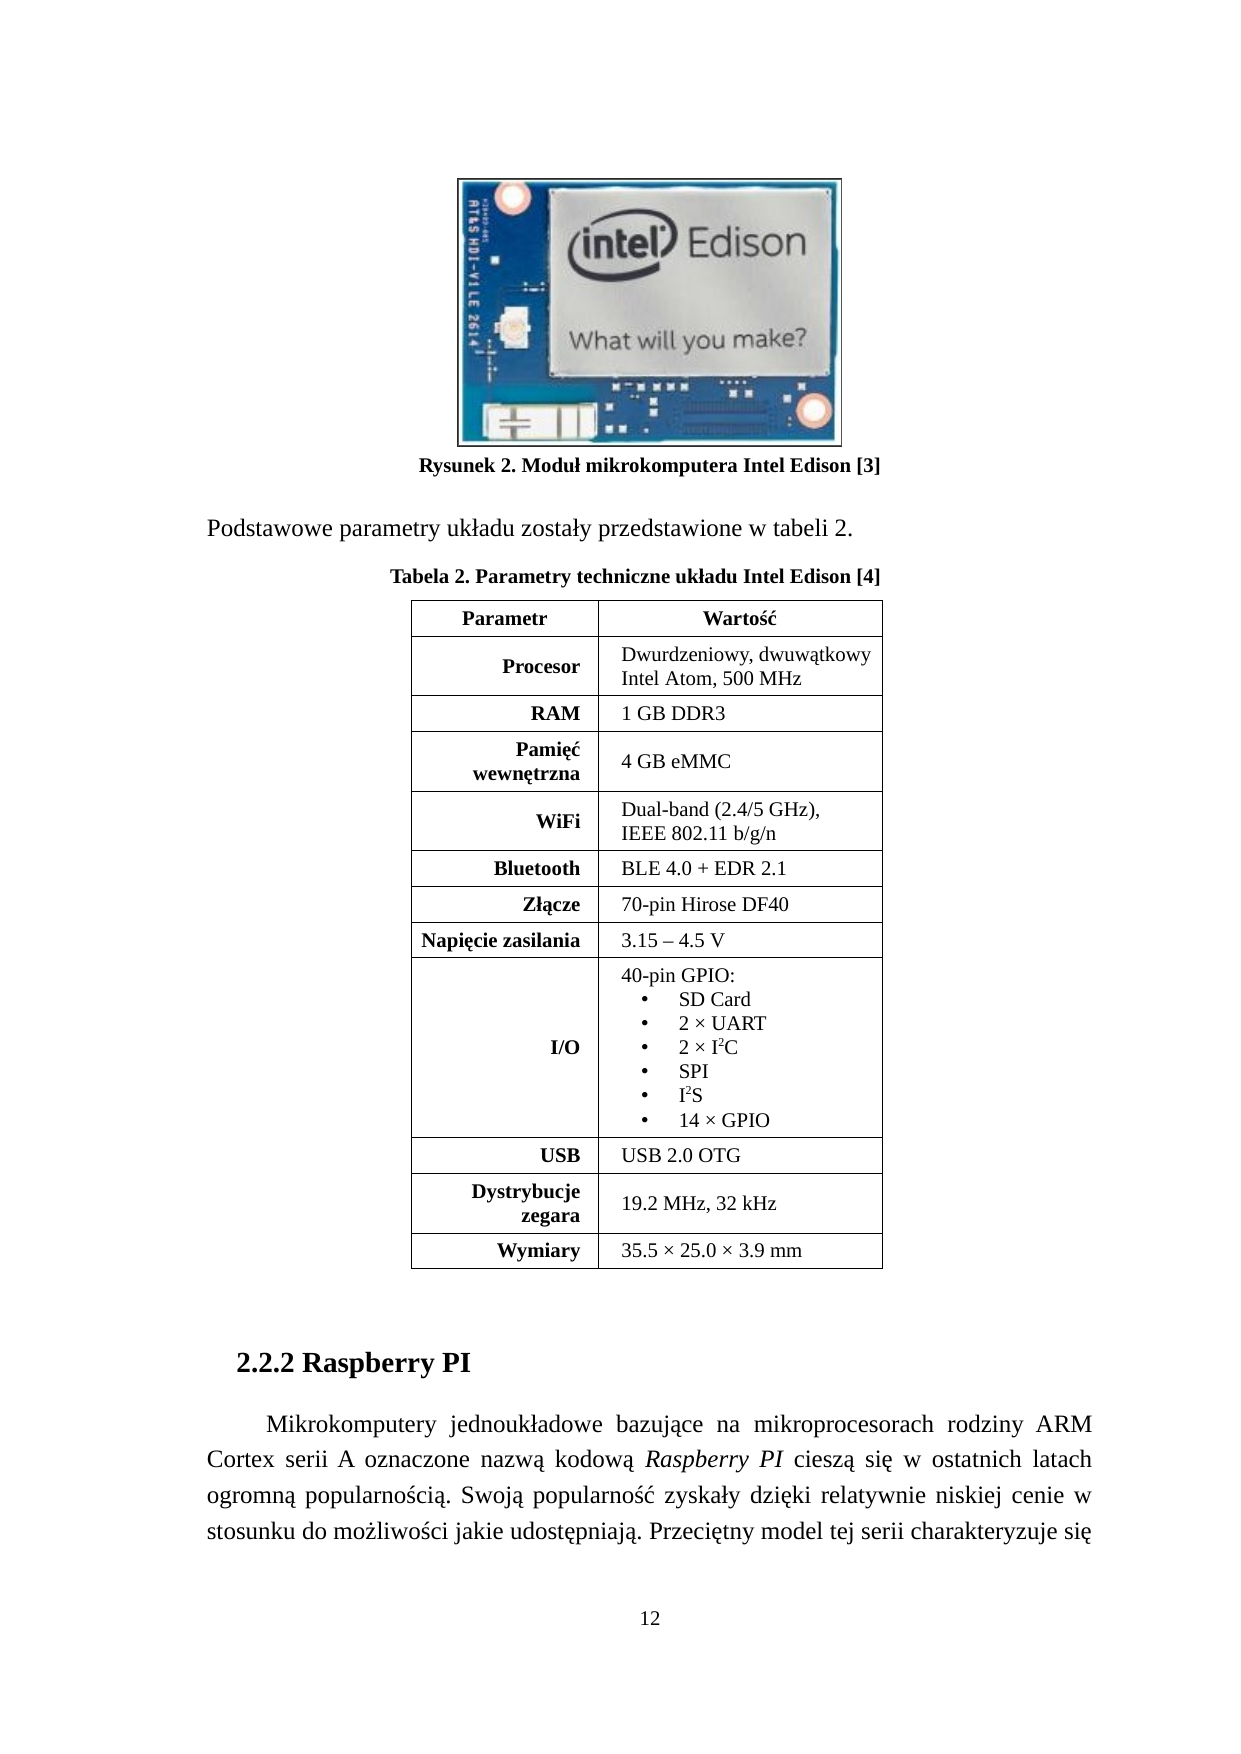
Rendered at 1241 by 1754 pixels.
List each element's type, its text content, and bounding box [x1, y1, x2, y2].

table_cell Procesor [412, 637, 598, 695]
table_cell 40-pin GPIO: SD Card 2 × UART 2 × I2C SPI I2S 14 × GPIO [599, 958, 882, 1137]
table_cell Dwurdzeniowy, dwuwątkowy Intel Atom, 500 MHz [599, 637, 882, 695]
table_cell Bluetooth [412, 851, 598, 886]
table_cell Dystrybucje zegara [412, 1174, 598, 1233]
picture [459, 180, 841, 445]
subtitle 2.2.2 Raspberry PI [207, 1346, 1093, 1379]
table_cell Napięcie zasilania [412, 923, 598, 957]
table_cell Złącze [412, 887, 598, 922]
table_cell I/O [412, 958, 598, 1137]
table_cell 35.5 × 25.0 × 3.9 mm [599, 1234, 882, 1268]
table_cell USB 2.0 OTG [599, 1138, 882, 1173]
text Mikrokomputery jednoukładowe bazujące na mikroprocesorach rodziny ARM Cortex serii A oznaczone nazwą kodową Raspberry PI cieszą się w ostatnich latach ogromną popularnością. Swoją popularność zyskały dzięki relatywnie niskiej cenie w stosunku do możliwości jakie udostępniają. Przeciętny model tej serii charakteryzuje się [207, 1409, 1093, 1545]
text Podstawowe parametry układu zostały przedstawione w tabeli 2. [207, 513, 1093, 542]
table_cell 70-pin Hirose DF40 [599, 887, 882, 922]
text Tabela 2. Parametry techniczne układu Intel Edison [4] [390, 563, 1093, 588]
text Rysunek 2. Moduł mikrokomputera Intel Edison [3] [207, 148, 1093, 477]
table_cell Wymiary [412, 1234, 598, 1268]
table_cell 3.15 – 4.5 V [599, 923, 882, 957]
table_cell USB [412, 1138, 598, 1173]
table_cell Pamięć wewnętrzna [412, 732, 598, 791]
table_cell Dual-band (2.4/5 GHz), IEEE 802.11 b/g/n [599, 792, 882, 850]
table_cell RAM [412, 696, 598, 731]
table_cell 1 GB DDR3 [599, 696, 882, 731]
table_header Wartość [599, 601, 882, 636]
table_cell 4 GB eMMC [599, 732, 882, 791]
table_cell 19.2 MHz, 32 kHz [599, 1174, 882, 1233]
table_cell WiFi [412, 792, 598, 850]
table_cell BLE 4.0 + EDR 2.1 [599, 851, 882, 886]
table_header Parametr [412, 601, 598, 636]
